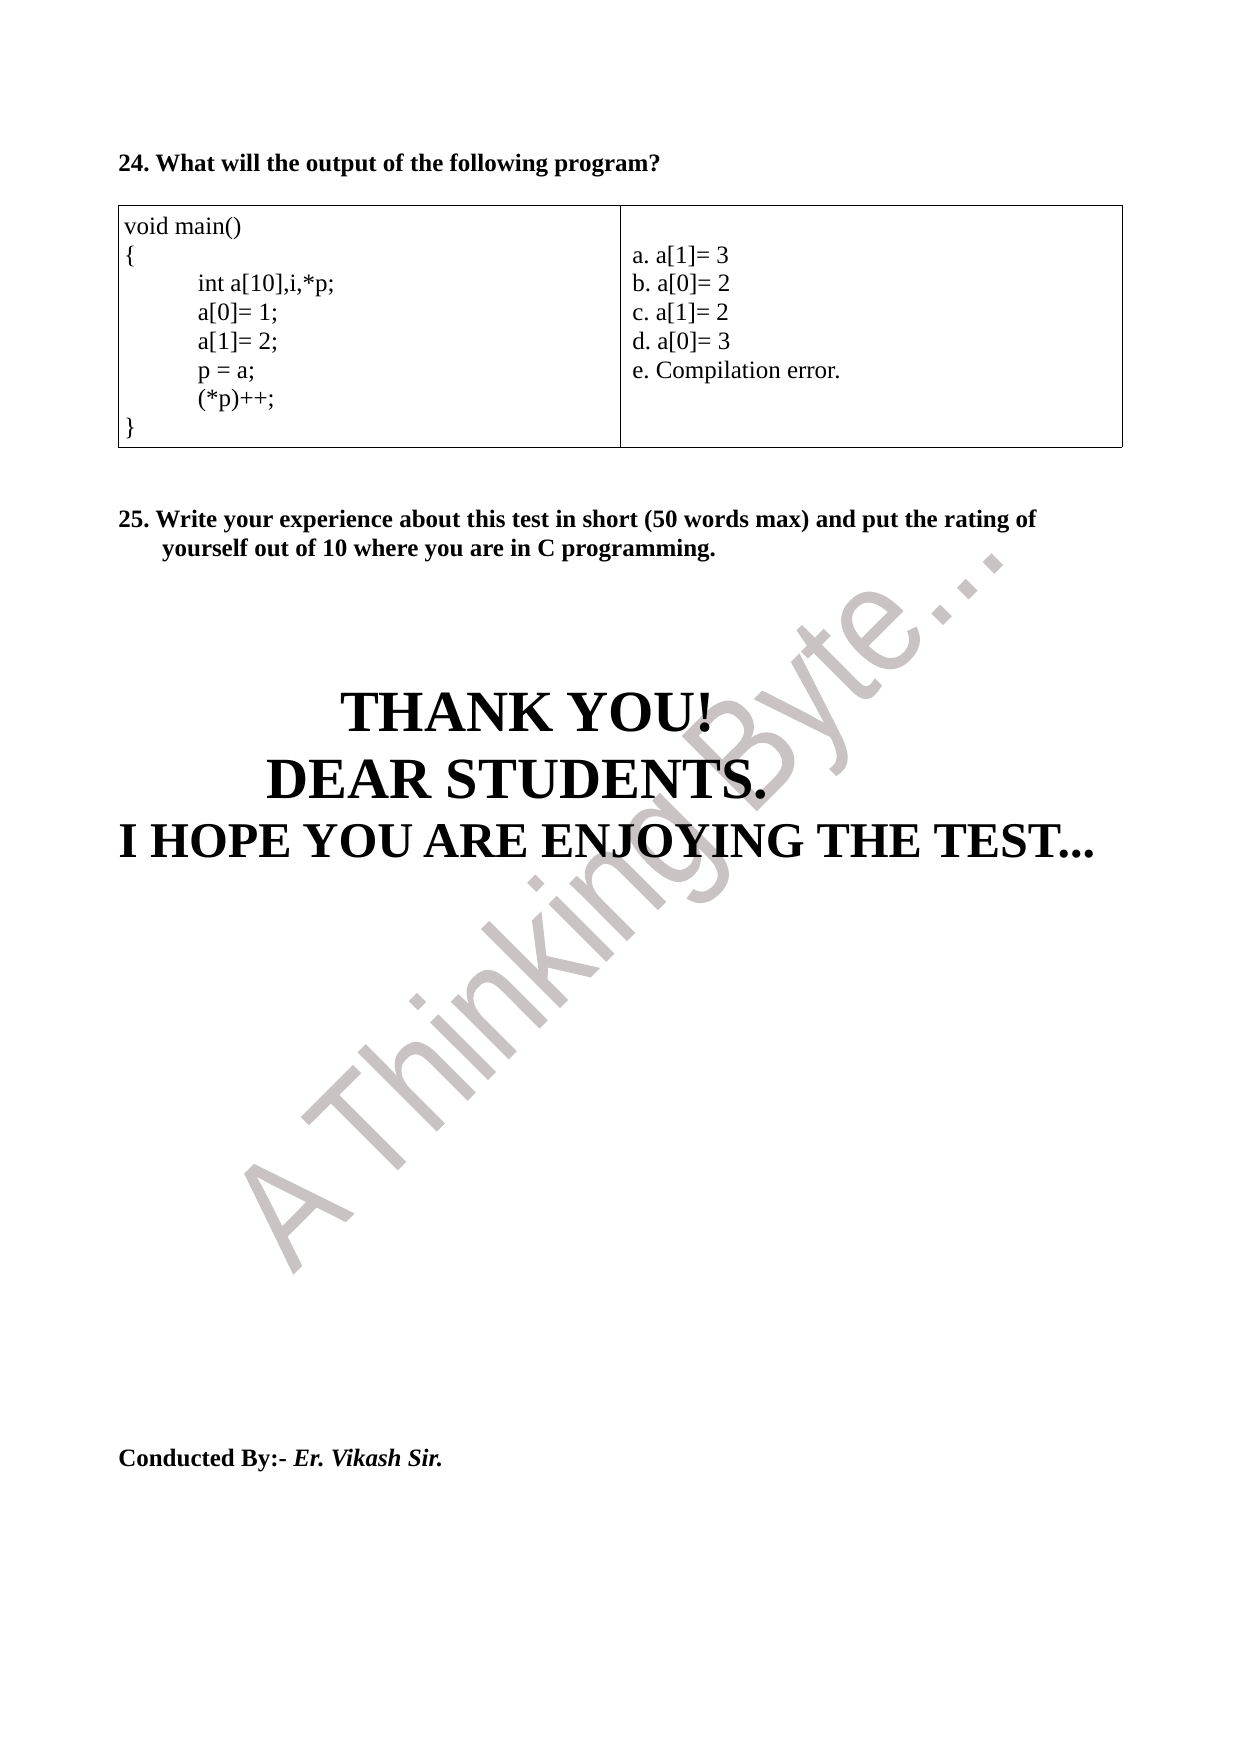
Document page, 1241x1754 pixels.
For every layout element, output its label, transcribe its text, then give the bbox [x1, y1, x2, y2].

table_header void main() { int a[10],i,*p; a[0]= 1; a[1]= 2; p = a; (*p)++; } [119, 206, 620, 447]
text Conducted By:- Er. Vikash Sir. [118, 1443, 1122, 1472]
text I HOPE YOU ARE ENJOYING THE TEST... [641, 817, 693, 868]
text 24. What will the output of the following program? [118, 148, 1122, 176]
text I HOPE YOU ARE ENJOYING THE TEST... [622, 842, 651, 868]
text [812, 677, 1122, 744]
table_header a. a[1]= 3 b. a[0]= 2 c. a[1]= 2 d. a[0]= 3 e. Compilation error. [621, 206, 1122, 447]
text THANK YOU! [118, 677, 833, 744]
text DEAR STUDENTS. [708, 744, 736, 758]
text DEAR STUDENTS. [118, 744, 755, 811]
text DEAR STUDENTS. [732, 744, 782, 792]
text 25. Write your experience about this test in short (50 words max) and put the rating of [118, 504, 1122, 533]
text DEAR STUDENTS. [759, 744, 1122, 811]
text I HOPE YOU ARE ENJOYING THE TEST... [118, 811, 639, 868]
text yourself out of 10 where you are in C programming. [118, 533, 1122, 562]
text I HOPE YOU ARE ENJOYING THE TEST... [679, 811, 1122, 868]
